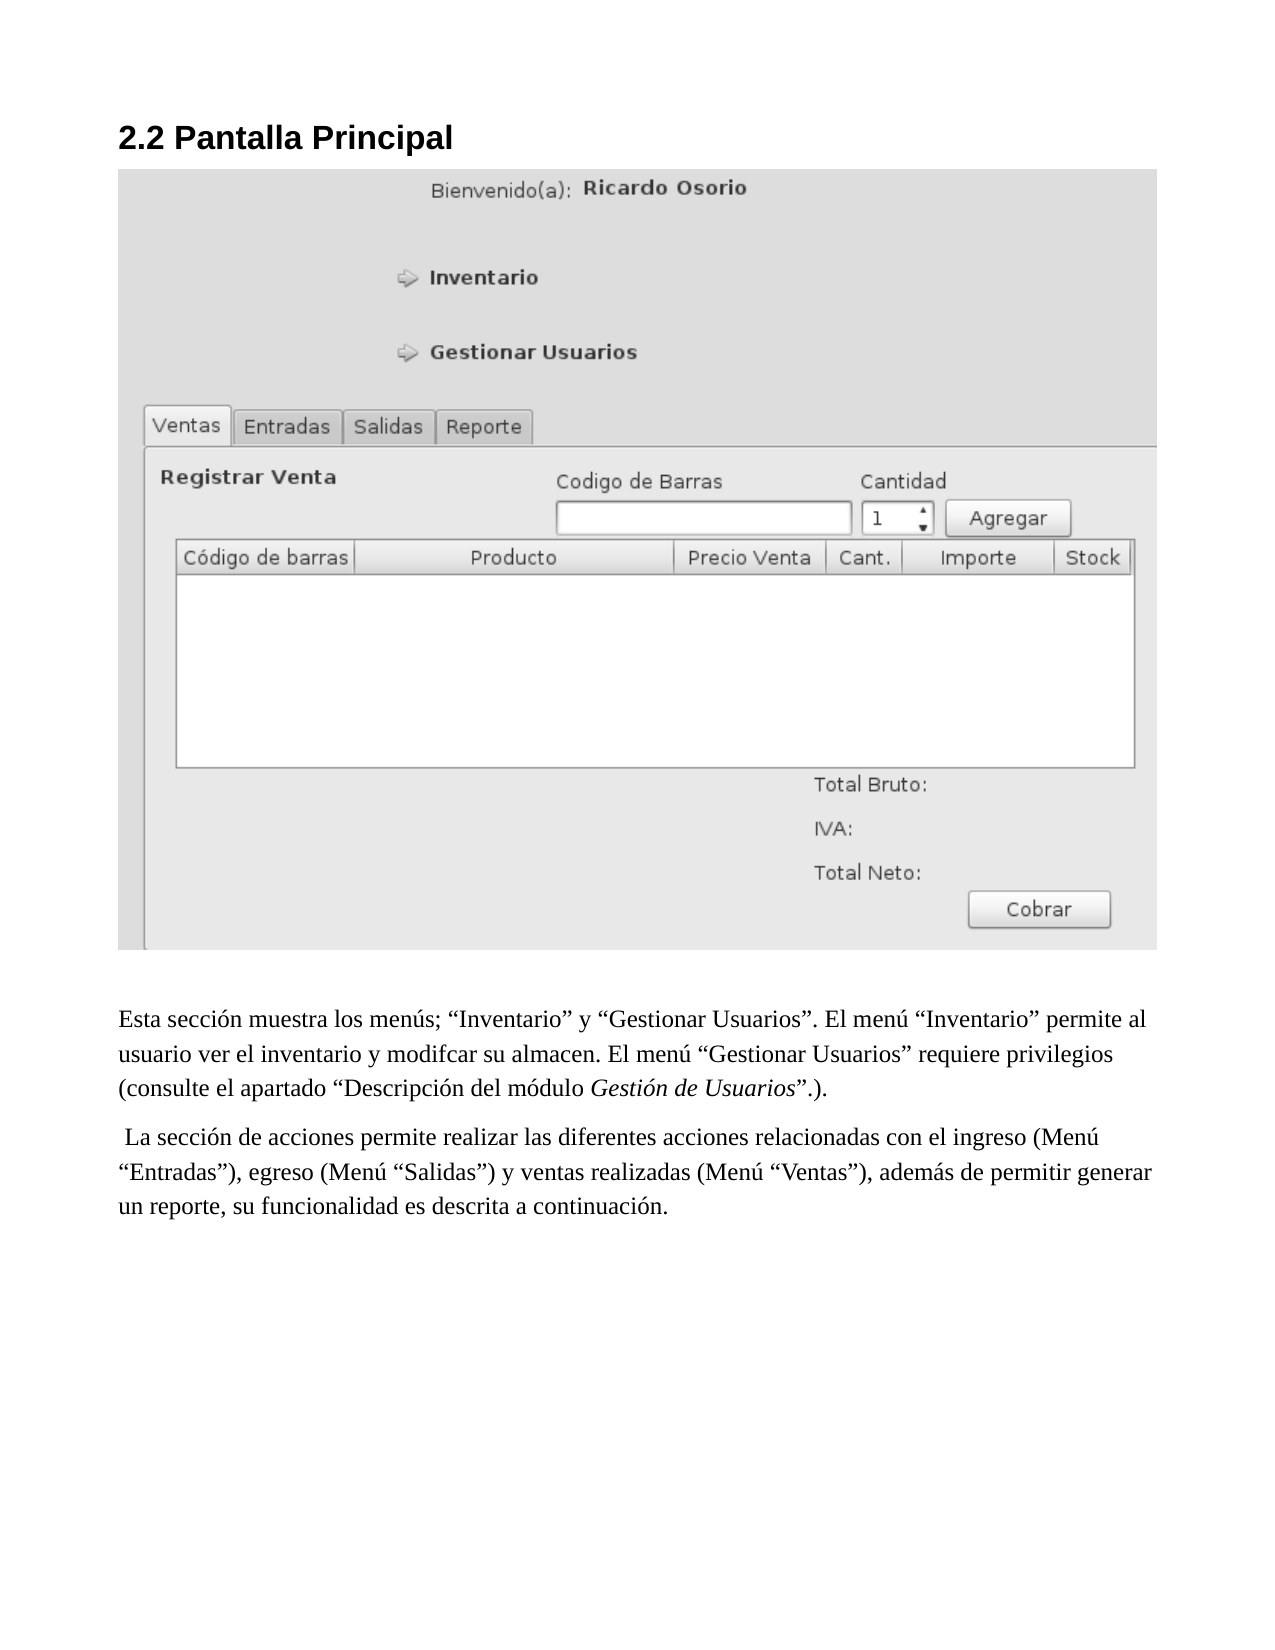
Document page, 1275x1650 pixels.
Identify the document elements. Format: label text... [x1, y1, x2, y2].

text La sección de acciones permite realizar las diferentes acciones relacionadas con el ingreso (Menú “Entradas”), egreso (Menú “Salidas”) y ventas realizadas (Menú “Ventas”), además de permitir generar un reporte, su funcionalidad es descrita a continuación. [118, 1122, 1157, 1220]
subtitle 2.2 Pantalla Principal [118, 118, 1157, 157]
picture [118, 169, 1157, 950]
text Esta sección muestra los menús; “Inventario” y “Gestionar Usuarios”. El menú “Inventario” permite al usuario ver el inventario y modifcar su almacen. El menú “Gestionar Usuarios” requiere privilegios (consulte el apartado “Descripción del módulo Gestión de Usuarios”.). [118, 1004, 1157, 1102]
